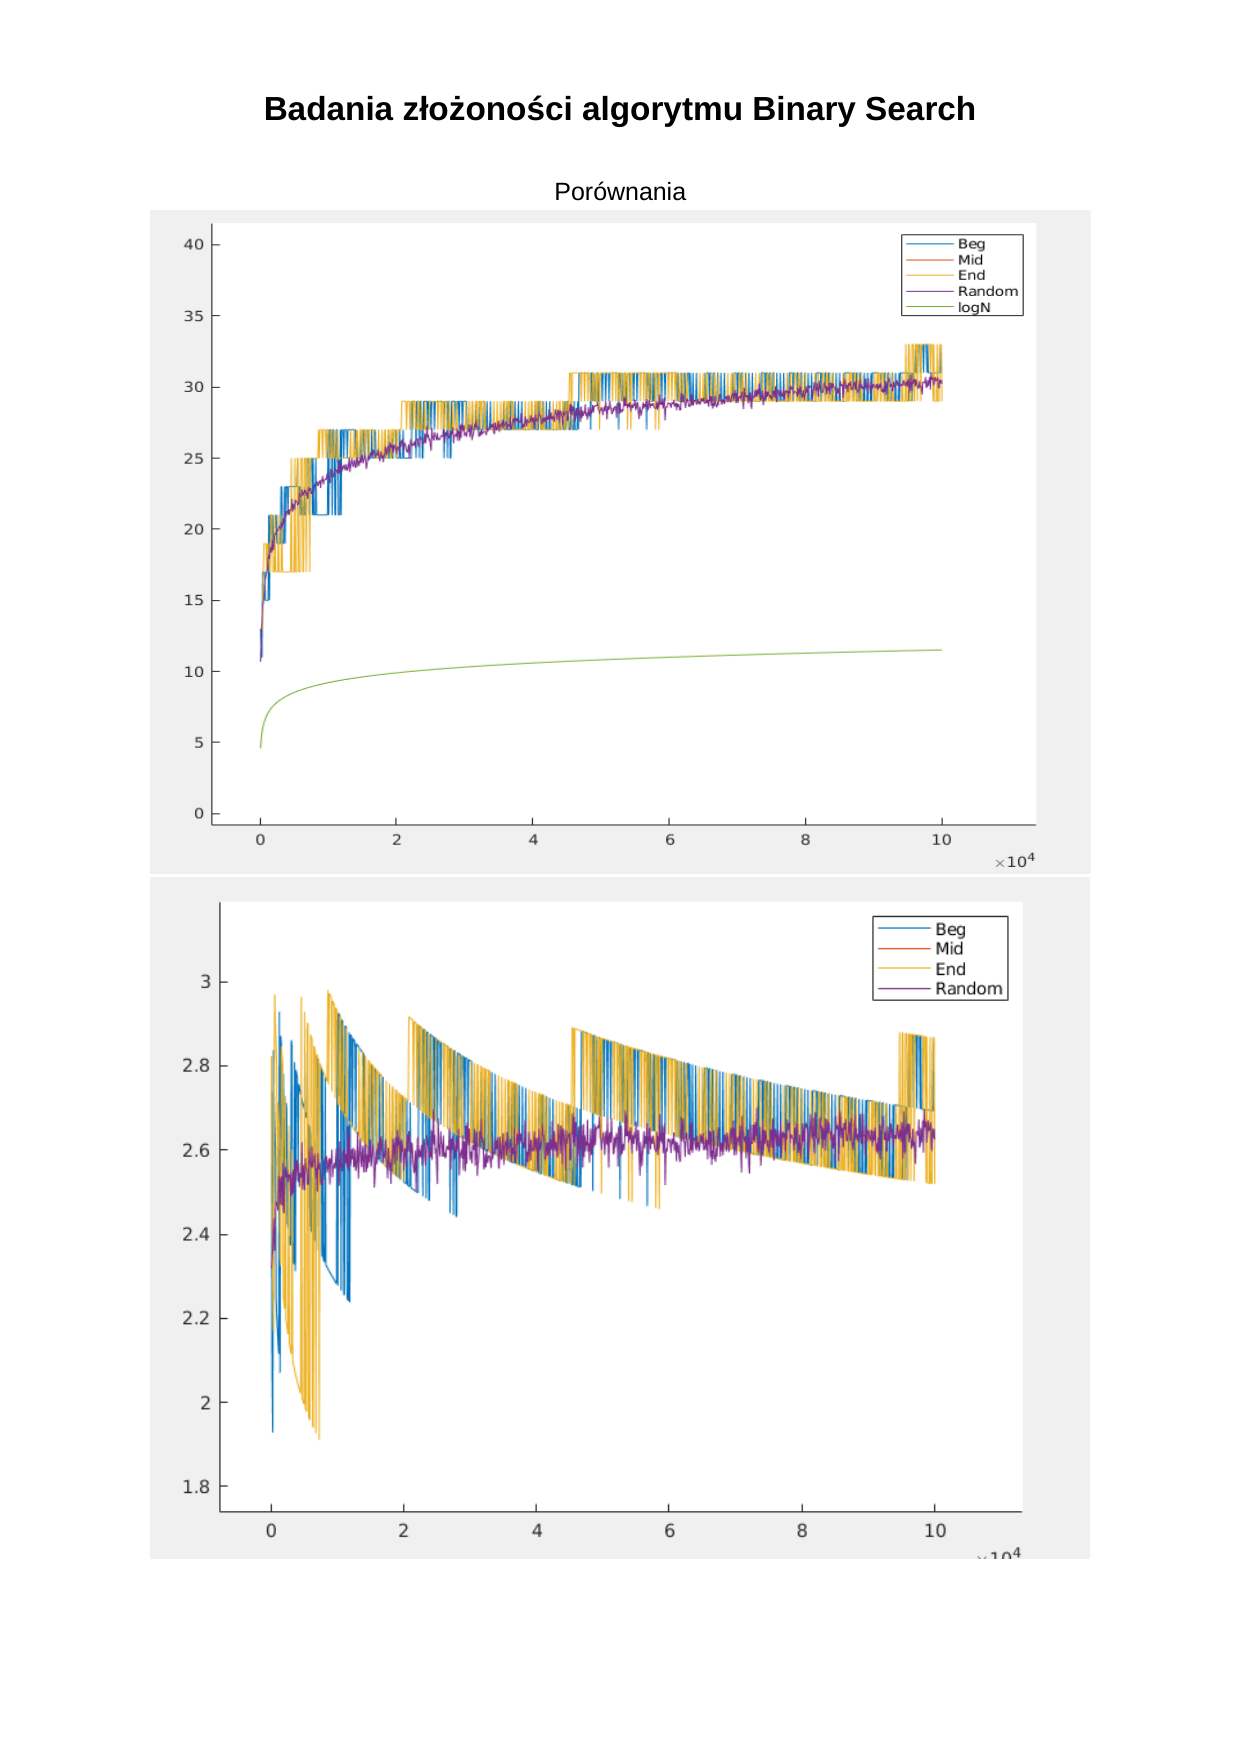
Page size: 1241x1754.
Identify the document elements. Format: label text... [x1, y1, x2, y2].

picture [150, 877, 1091, 1559]
picture [150, 210, 1091, 874]
text Porównania [150, 177, 1090, 206]
text Badania złożoności algorytmu Binary Search [150, 88, 1090, 127]
